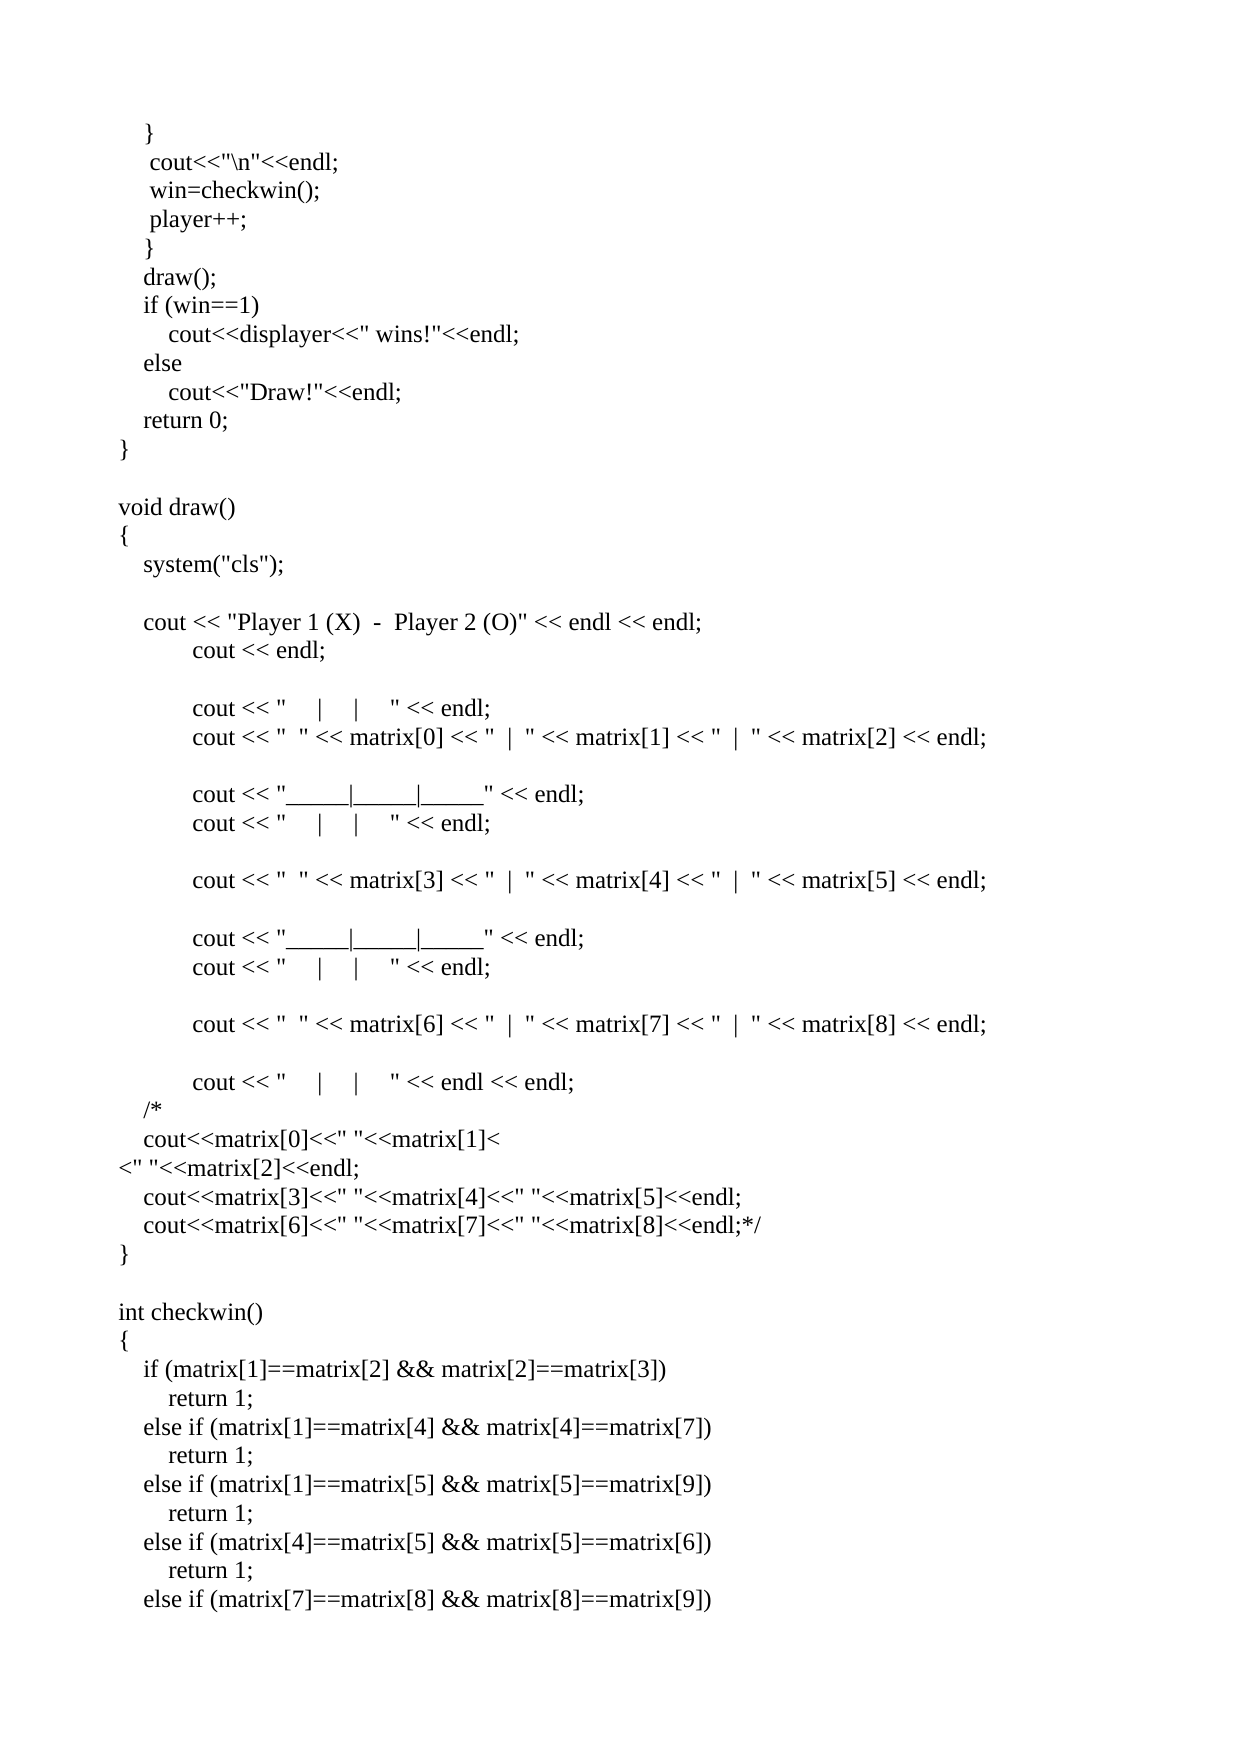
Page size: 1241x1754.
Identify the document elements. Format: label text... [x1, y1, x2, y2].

text if (matrix[1]==matrix[2] && matrix[2]==matrix[3]) [118, 1354, 1122, 1383]
text else if (matrix[1]==matrix[4] && matrix[4]==matrix[7]) [118, 1412, 1122, 1441]
text else if (matrix[7]==matrix[8] && matrix[8]==matrix[9]) [118, 1584, 1122, 1613]
text { [118, 521, 1122, 549]
text } [118, 1239, 1122, 1268]
text return 1; [118, 1441, 1122, 1469]
text } [118, 233, 1122, 262]
text else [118, 348, 1122, 377]
text cout<<matrix[3]<<" "<<matrix[4]<<" "<<matrix[5]<<endl; [118, 1182, 1122, 1211]
text void draw() [118, 492, 1122, 521]
text cout<<displayer<<" wins!"<<endl; [118, 319, 1122, 348]
text cout << " " << matrix[3] << " | " << matrix[4] << " | " << matrix[5] << endl; [118, 866, 1122, 894]
text draw(); [118, 262, 1122, 291]
text cout<<"Draw!"<<endl; [118, 377, 1122, 406]
text cout << "_____|_____|_____" << endl; [118, 923, 1122, 952]
text } [118, 118, 1122, 147]
text /* [118, 1096, 1122, 1124]
text else if (matrix[1]==matrix[5] && matrix[5]==matrix[9]) [118, 1469, 1122, 1498]
text cout << " | | " << endl << endl; [118, 1067, 1122, 1096]
text <" "<<matrix[2]<<endl; [118, 1153, 1122, 1182]
text return 0; [118, 406, 1122, 434]
text cout<<matrix[0]<<" "<<matrix[1]< [118, 1124, 1122, 1153]
text cout << " " << matrix[6] << " | " << matrix[7] << " | " << matrix[8] << endl; [118, 1009, 1122, 1038]
text cout << "Player 1 (X) - Player 2 (O)" << endl << endl; [118, 607, 1122, 636]
text cout << endl; [118, 636, 1122, 664]
text cout<<"\n"<<endl; [118, 147, 1122, 176]
text if (win==1) [118, 291, 1122, 319]
text cout << " | | " << endl; [118, 808, 1122, 837]
text else if (matrix[4]==matrix[5] && matrix[5]==matrix[6]) [118, 1527, 1122, 1556]
text win=checkwin(); [118, 176, 1122, 204]
text return 1; [118, 1556, 1122, 1584]
text cout << "_____|_____|_____" << endl; [118, 779, 1122, 808]
text return 1; [118, 1383, 1122, 1412]
text } [118, 434, 1122, 463]
text cout << " | | " << endl; [118, 693, 1122, 722]
text player++; [118, 204, 1122, 233]
text int checkwin() [118, 1297, 1122, 1326]
text cout << " | | " << endl; [118, 952, 1122, 981]
text return 1; [118, 1498, 1122, 1527]
text system("cls"); [118, 549, 1122, 578]
text cout<<matrix[6]<<" "<<matrix[7]<<" "<<matrix[8]<<endl;*/ [118, 1211, 1122, 1239]
text cout << " " << matrix[0] << " | " << matrix[1] << " | " << matrix[2] << endl; [118, 722, 1122, 751]
text { [118, 1326, 1122, 1354]
